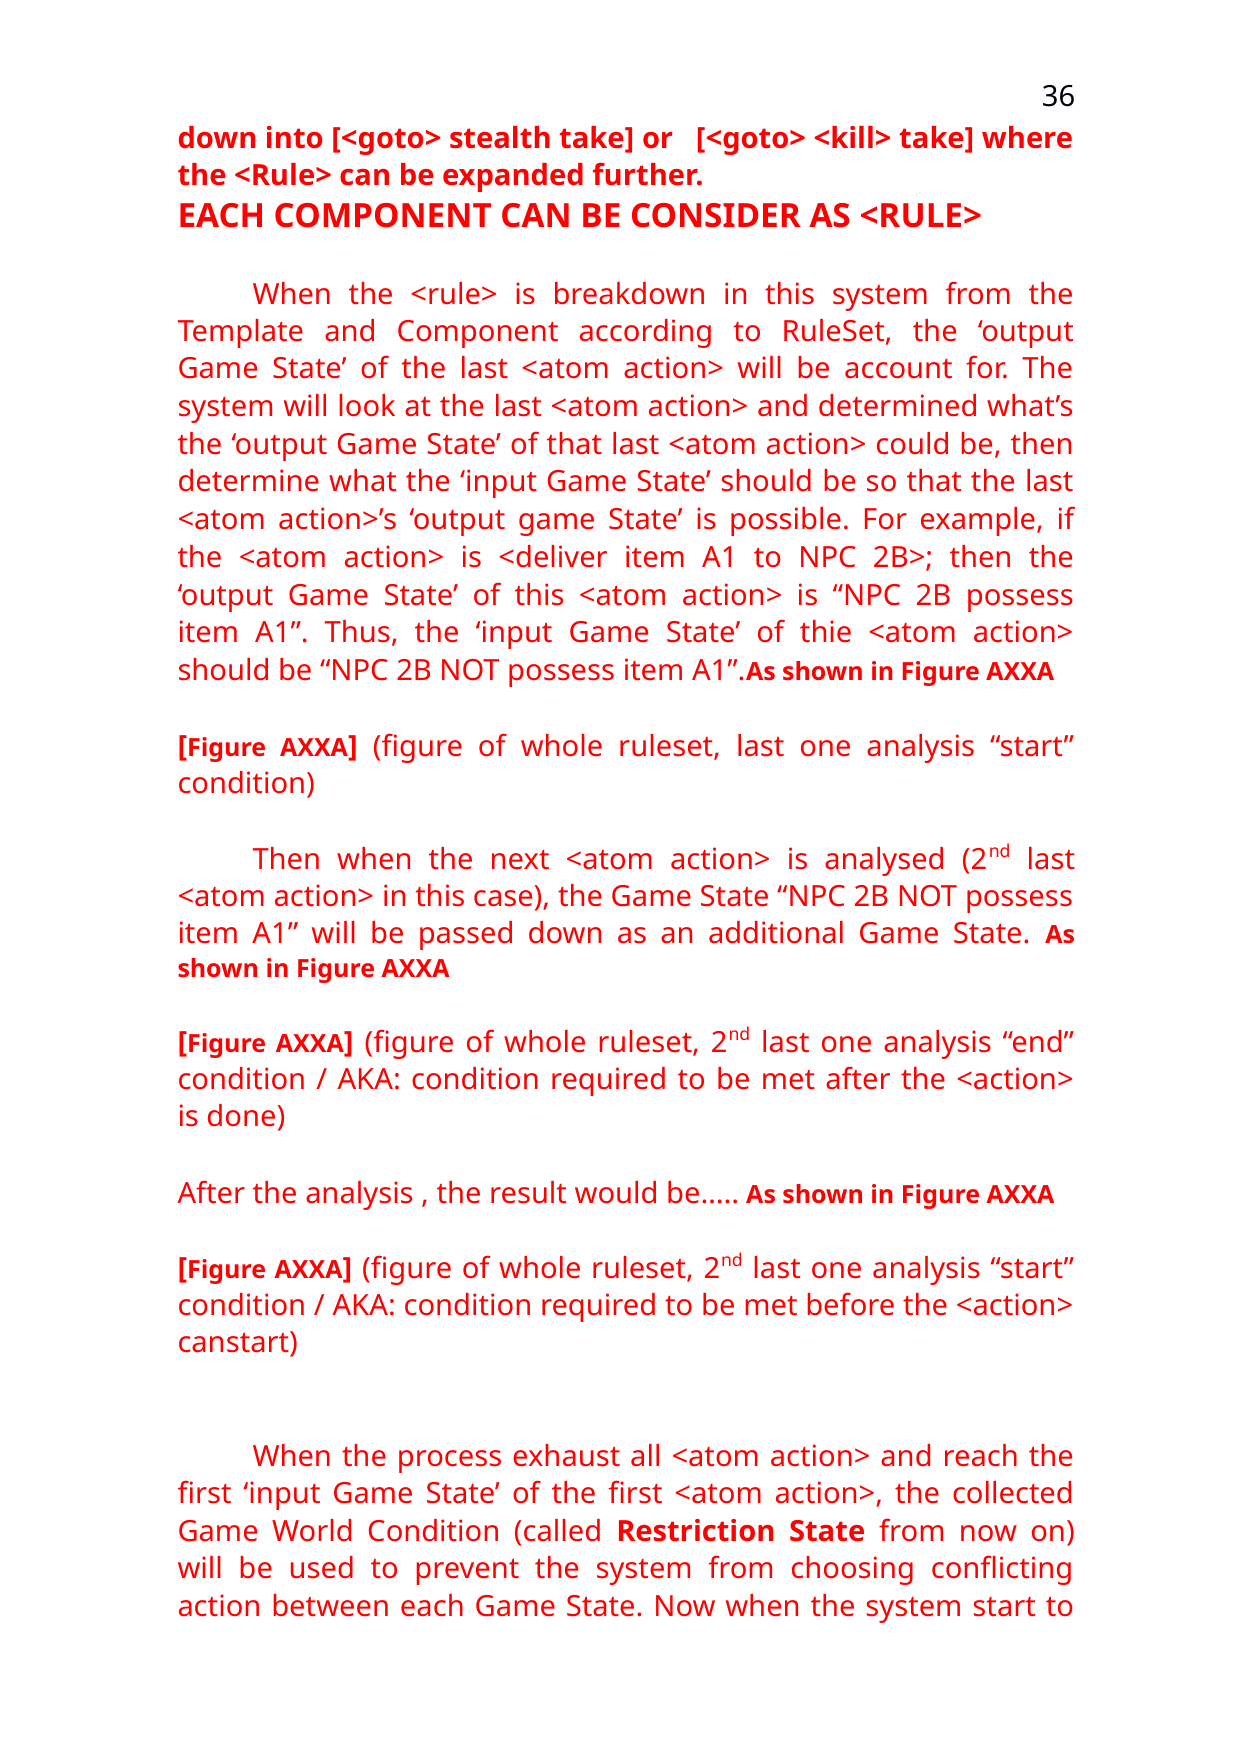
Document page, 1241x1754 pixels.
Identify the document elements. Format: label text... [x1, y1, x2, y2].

text After the analysis , the result would be….. As shown in Figure AXXA [177, 1173, 1075, 1211]
text EACH COMPONENT CAN BE CONSIDER AS <RULE> [177, 193, 1075, 237]
text [Figure AXXA] (figure of whole ruleset, 2nd last one analysis “end” condition / AKA: condition required to be met after the <action> is done) [177, 1022, 1075, 1135]
text [Figure AXXA] (figure of whole ruleset, last one analysis “start” condition) [177, 726, 1075, 802]
text When the process exhaust all <atom action> and reach the first ‘input Game State’ of the first <atom action>, the collected Game World Condition (called Restriction State from now on) will be used to prevent the system from choosing conflicting action between each Game State. Now when the system start to [177, 1436, 1075, 1625]
text When the <rule> is breakdown in this system from the Template and Component according to RuleSet, the ‘output Game State’ of the last <atom action> will be account for. The system will look at the last <atom action> and determined what’s the ‘output Game State’ of that last <atom action> could be, then determine what the ‘input Game State’ should be so that the last <atom action>’s ‘output game State’ is possible. For example, if the <atom action> is <deliver item A1 to NPC 2B>; then the ‘output Game State’ of this <atom action> is “NPC 2B possess item A1”. Thus, the ‘input Game State’ of thie <atom action> should be “NPC 2B NOT possess item A1”.As shown in Figure AXXA [177, 274, 1075, 689]
text Then when the next <atom action> is analysed (2nd last <atom action> in this case), the Game State “NPC 2B NOT possess item A1” will be passed down as an additional Game State. As shown in Figure AXXA [177, 839, 1075, 985]
text [Figure AXXA] (figure of whole ruleset, 2nd last one analysis “start” condition / AKA: condition required to be met before the <action> canstart) [177, 1248, 1075, 1361]
text down into [<goto> stealth take] or [<goto> <kill> take] where the <Rule> can be expanded further. [177, 118, 1075, 193]
